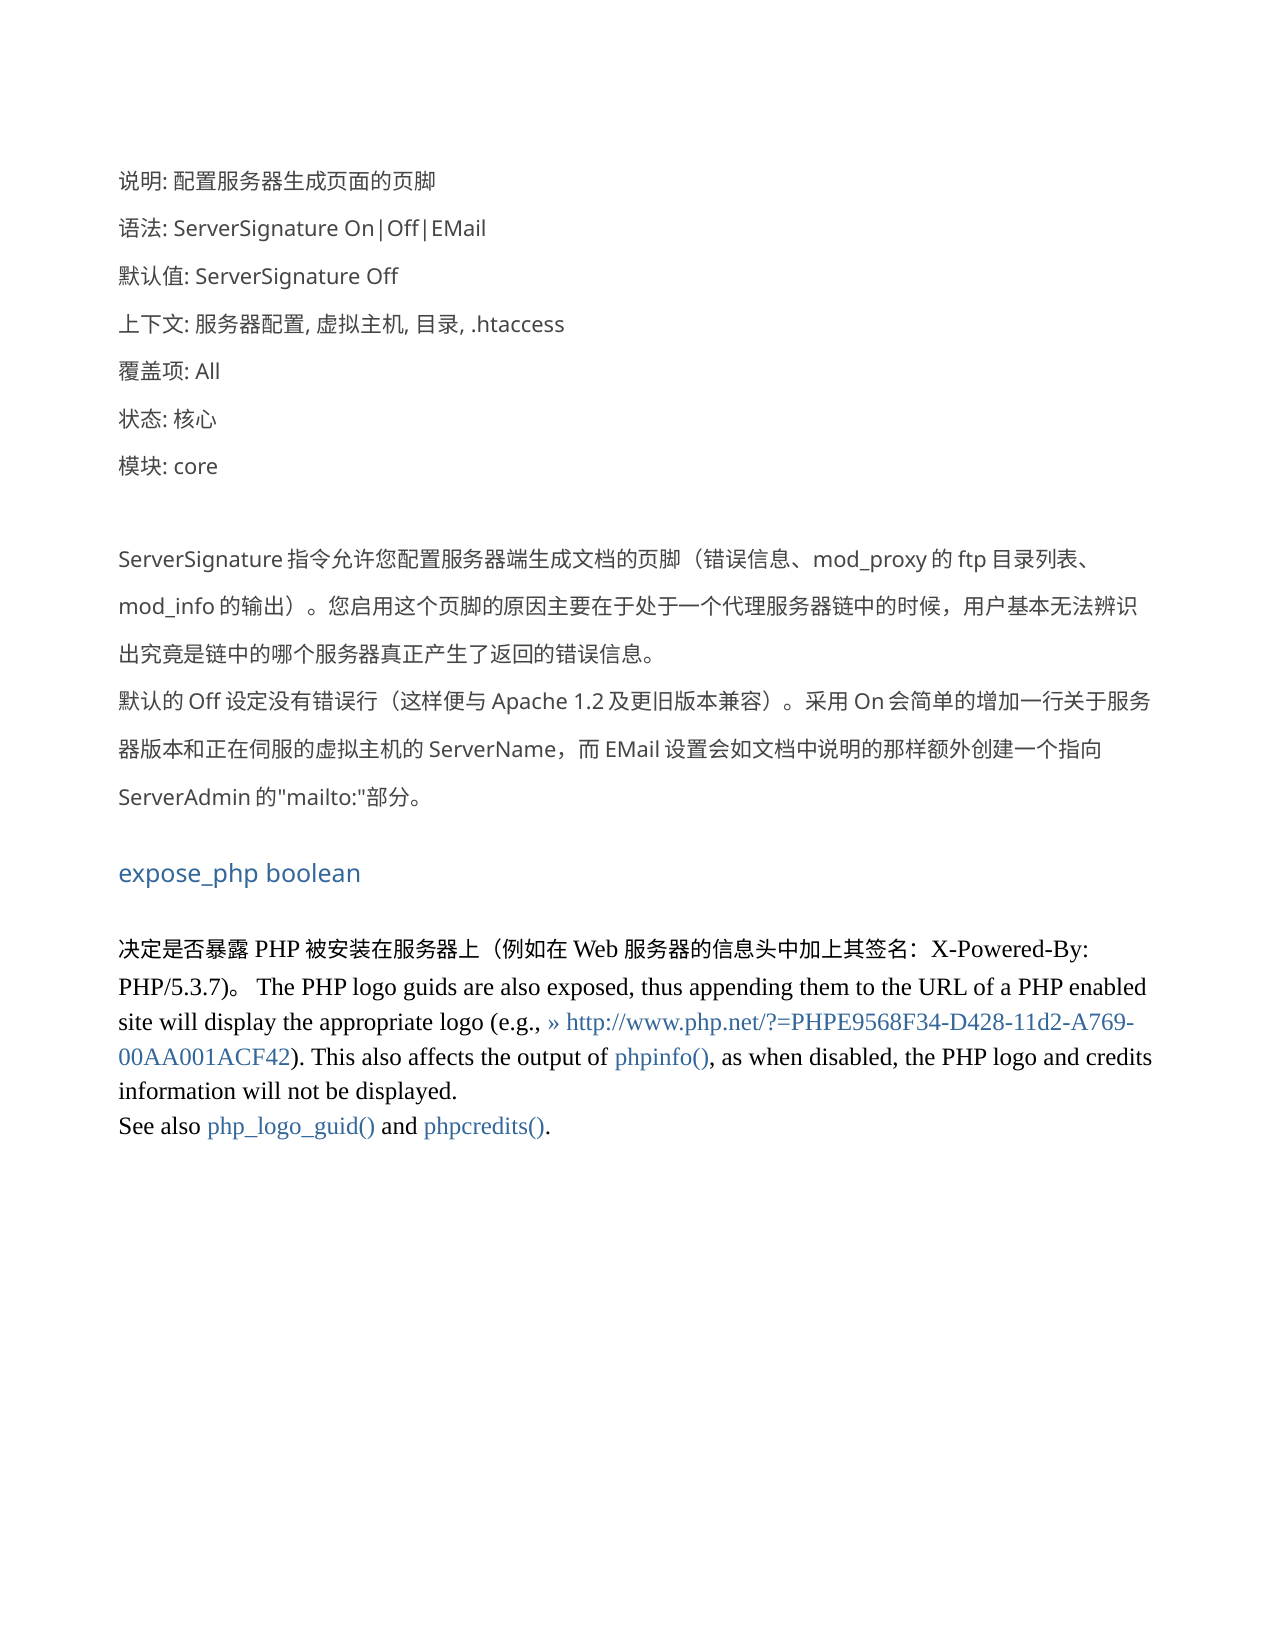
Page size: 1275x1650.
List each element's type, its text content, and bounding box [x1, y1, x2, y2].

text 决定是否暴露 PHP 被安装在服务器上（例如在 Web 服务器的信息头中加上其签名：X-Powered-By: PHP/5.3.7)。 The PHP logo guids are also exposed, thus appending them to the URL of a PHP enabled site will display the appropriate logo (e.g., » http://www.php.net/?=PHPE9568F34-D428-11d2-A769-00AA001ACF42). This also affects the output of phpinfo(), as when disabled, the PHP logo and credits information will not be displayed. [118, 932, 1157, 1105]
text 说明: 配置服务器生成页面的页脚 语法: ServerSignature On|Off|EMail 默认值: ServerSignature Off 上下文: 服务器配置, 虚拟主机, 目录, .htaccess 覆盖项: All 状态: 核心 模块: core ServerSignature指令允许您配置服务器端生成文档的页脚（错误信息、mod_proxy的ftp目录列表、mod_info的输出）。您启用这个页脚的原因主要在于处于一个代理服务器链中的时候，用户基本无法辨识出究竟是链中的哪个服务器真正产生了返回的错误信息。 默认的Off设定没有错误行（这样便与Apache 1.2及更旧版本兼容）。采用On会简单的增加一行关于服务器版本和正在伺服的虚拟主机的ServerName，而EMail设置会如文档中说明的那样额外创建一个指向ServerAdmin的"mailto:"部分。 [118, 118, 1157, 811]
subtitle expose_php boolean [118, 856, 1157, 890]
text See also php_logo_guid() and phpcredits(). [118, 1111, 1157, 1139]
